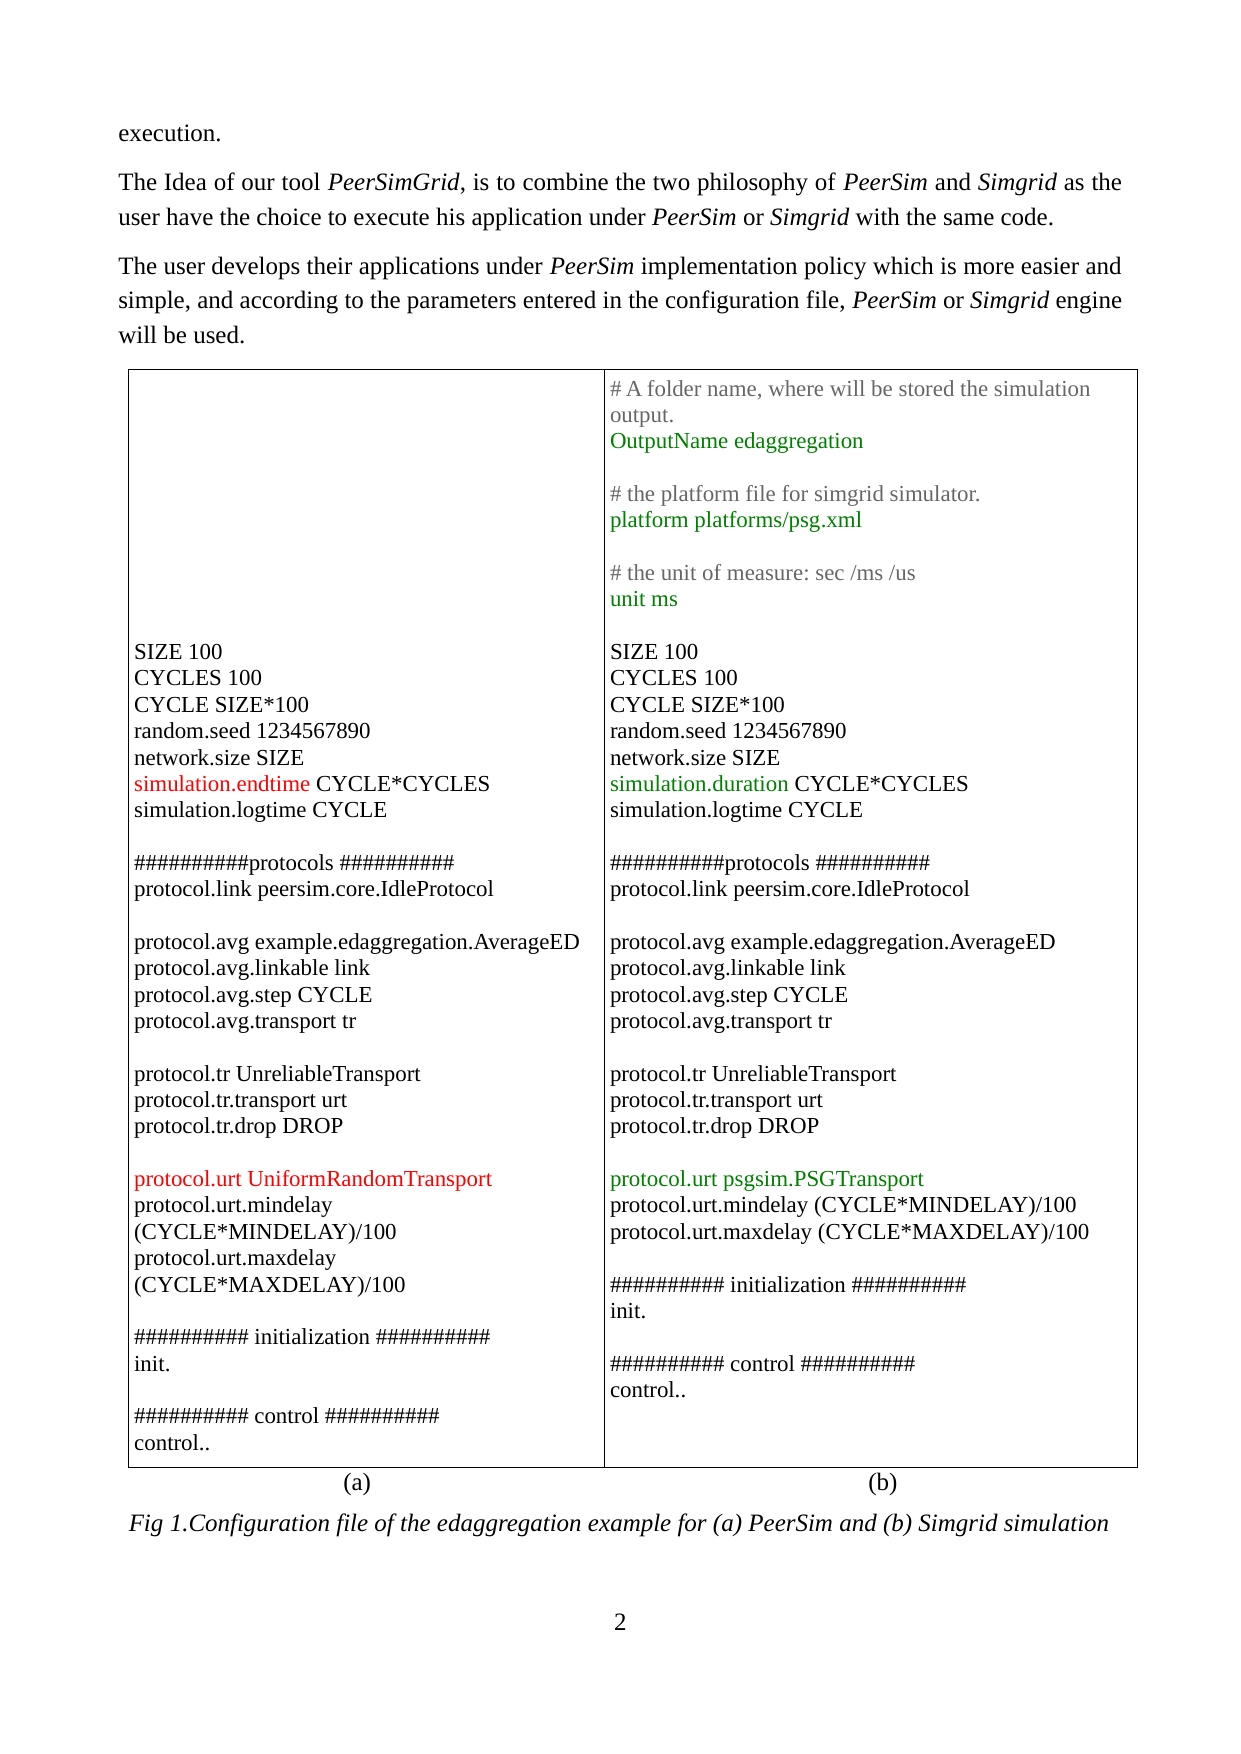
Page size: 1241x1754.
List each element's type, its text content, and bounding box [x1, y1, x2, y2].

text The user develops their applications under PeerSim implementation policy which is more easier and simple, and according to the parameters entered in the configuration file, PeerSim or Simgrid engine will be used. [118, 251, 1122, 348]
table_header SIZE 100 CYCLES 100 CYCLE SIZE*100 random.seed 1234567890 network.size SIZE simulation.endtime CYCLE*CYCLES simulation.logtime CYCLE ##########protocols ########## protocol.link peersim.core.IdleProtocol protocol.avg example.edaggregation.AverageED protocol.avg.linkable link protocol.avg.step CYCLE protocol.avg.transport tr protocol.tr UnreliableTransport protocol.tr.transport urt protocol.tr.drop DROP protocol.urt UniformRandomTransport protocol.urt.mindelay (CYCLE*MINDELAY)/100 protocol.urt.maxdelay (CYCLE*MAXDELAY)/100 ########## initialization ########## init. ########## control ########## control.. [129, 370, 604, 1467]
text The Idea of our tool PeerSimGrid, is to combine the two philosophy of PeerSim and Simgrid as the user have the choice to execute his application under PeerSim or Simgrid with the same code. [118, 167, 1122, 230]
text Fig 1.Configuration file of the edaggregation example for (a) PeerSim and (b) Simgrid simulation [118, 1508, 1122, 1537]
text execution. [118, 118, 1122, 147]
text (a) (b) [118, 1467, 1122, 1496]
table_header # A folder name, where will be stored the simulation output. OutputName edaggregation # the platform file for simgrid simulator. platform platforms/psg.xml # the unit of measure: sec /ms /us unit ms SIZE 100 CYCLES 100 CYCLE SIZE*100 random.seed 1234567890 network.size SIZE simulation.duration CYCLE*CYCLES simulation.logtime CYCLE ##########protocols ########## protocol.link peersim.core.IdleProtocol protocol.avg example.edaggregation.AverageED protocol.avg.linkable link protocol.avg.step CYCLE protocol.avg.transport tr protocol.tr UnreliableTransport protocol.tr.transport urt protocol.tr.drop DROP protocol.urt psgsim.PSGTransport protocol.urt.mindelay (CYCLE*MINDELAY)/100 protocol.urt.maxdelay (CYCLE*MAXDELAY)/100 ########## initialization ########## init. ########## control ########## control.. [605, 370, 1137, 1467]
